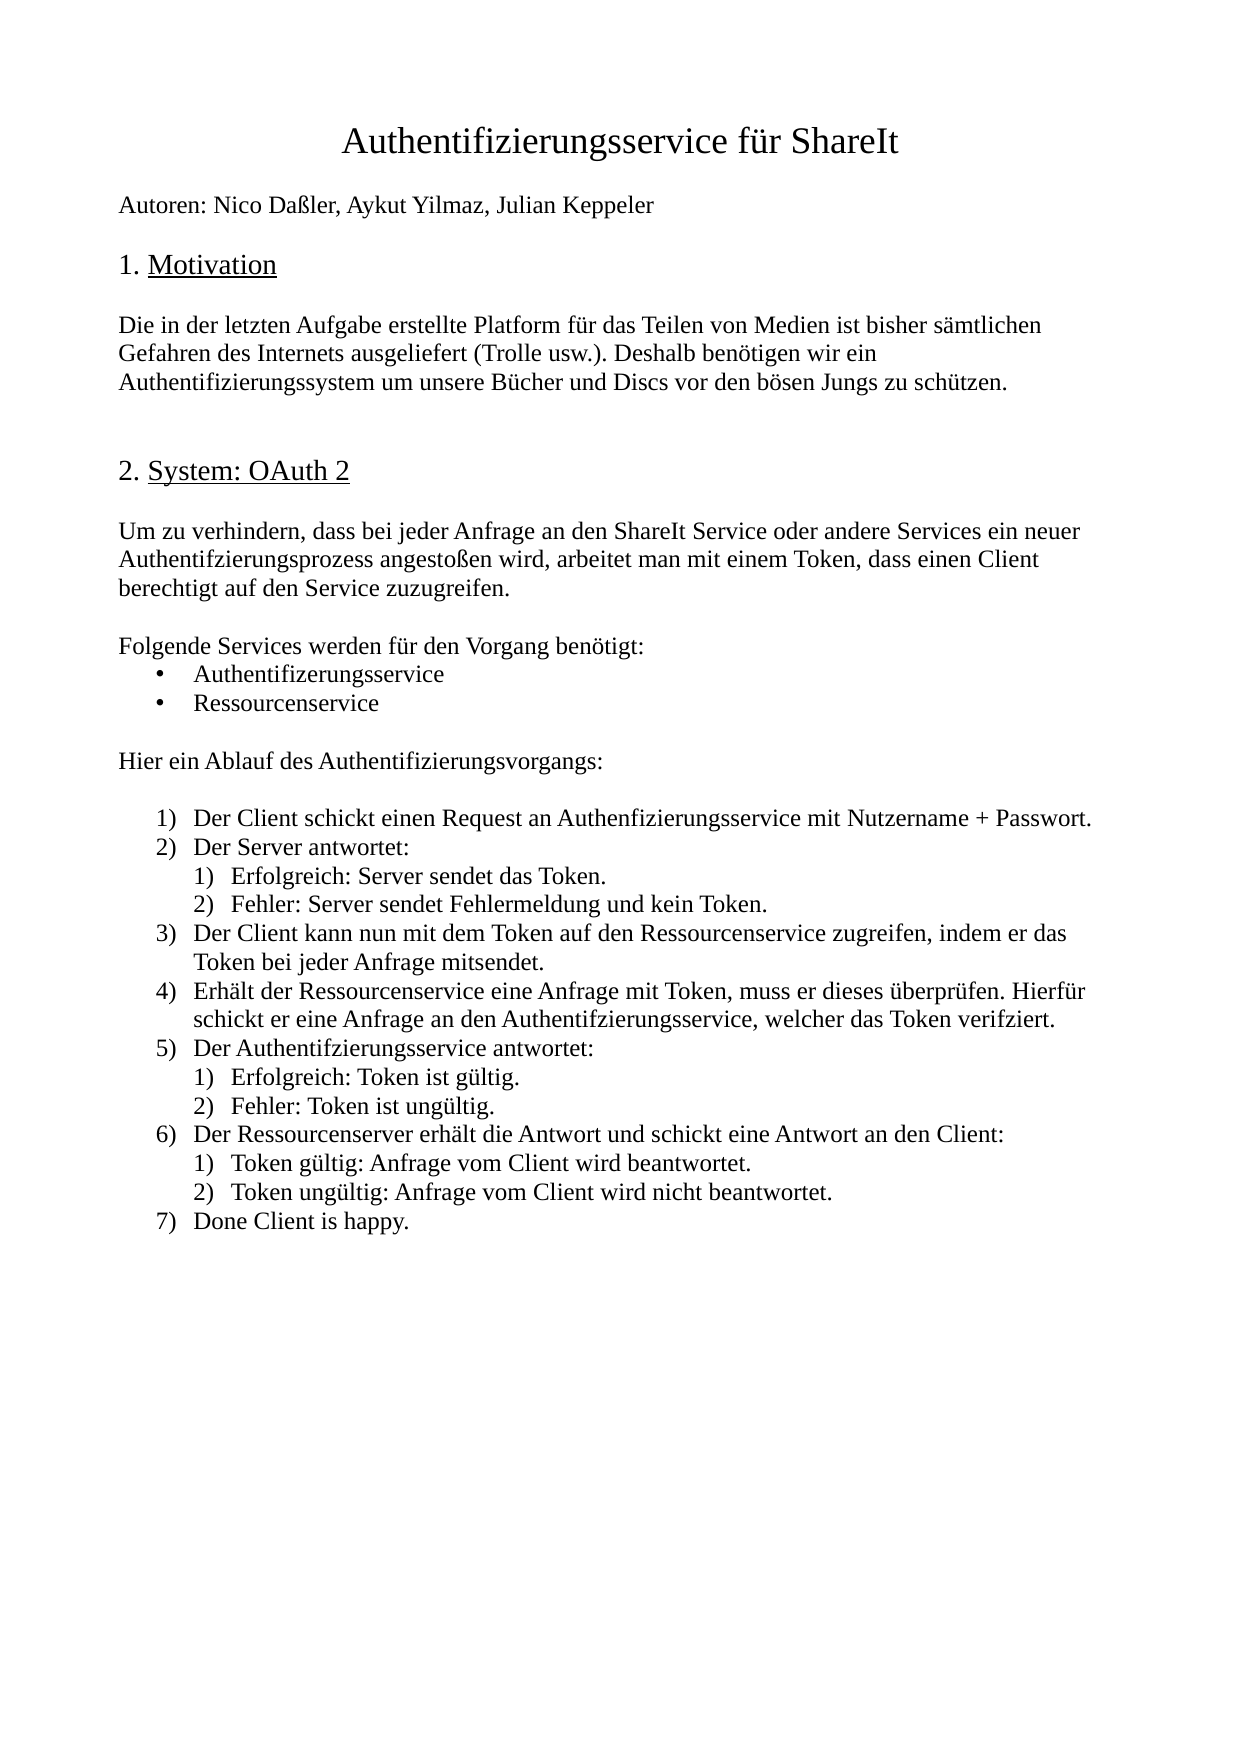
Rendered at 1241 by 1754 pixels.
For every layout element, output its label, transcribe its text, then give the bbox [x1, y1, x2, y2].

list Erfolgreich: Server sendet das Token. [193, 861, 1122, 889]
list Fehler: Token ist ungültig. [193, 1091, 1122, 1119]
text Authentifizierungsservice für ShareIt [118, 118, 1122, 161]
list Done Client is happy. [156, 1206, 1122, 1234]
list Der Client schickt einen Request an Authenfizierungsservice mit Nutzername + Passwort. [156, 803, 1122, 832]
text Die in der letzten Aufgabe erstellte Platform für das Teilen von Medien ist bisher sämtlichen Gefahren des Internets ausgeliefert (Trolle usw.). Deshalb benötigen wir ein Authentifizierungssystem um unsere Bücher und Discs vor den bösen Jungs zu schützen. [118, 310, 1122, 396]
text Hier ein Ablauf des Authentifizierungsvorgangs: [118, 746, 1122, 774]
text Folgende Services werden für den Vorgang benötigt: [118, 631, 1122, 659]
list Ressourcenservice [156, 688, 1122, 717]
text Autoren: Nico Daßler, Aykut Yilmaz, Julian Keppeler [118, 190, 1122, 219]
list Der Server antwortet: [156, 832, 1122, 861]
list Fehler: Server sendet Fehlermeldung und kein Token. [193, 889, 1122, 918]
text Um zu verhindern, dass bei jeder Anfrage an den ShareIt Service oder andere Services ein neuer Authentifzierungsprozess angestoßen wird, arbeitet man mit einem Token, dass einen Client berechtigt auf den Service zuzugreifen. [118, 516, 1122, 602]
list Erhält der Ressourcenservice eine Anfrage mit Token, muss er dieses überprüfen. Hierfür schickt er eine Anfrage an den Authentifzierungsservice, welcher das Token verifziert. [156, 976, 1122, 1033]
list Token ungültig: Anfrage vom Client wird nicht beantwortet. [193, 1177, 1122, 1206]
list Der Ressourcenserver erhält die Antwort und schickt eine Antwort an den Client: [156, 1119, 1122, 1148]
list Token gültig: Anfrage vom Client wird beantwortet. [193, 1148, 1122, 1177]
list Erfolgreich: Token ist gültig. [193, 1062, 1122, 1091]
list Der Authentifzierungsservice antwortet: [156, 1033, 1122, 1062]
text 2. System: OAuth 2 [118, 453, 1122, 487]
list Authentifizerungsservice [156, 659, 1122, 688]
text 1. Motivation [118, 247, 1122, 281]
list Der Client kann nun mit dem Token auf den Ressourcenservice zugreifen, indem er das Token bei jeder Anfrage mitsendet. [156, 918, 1122, 976]
